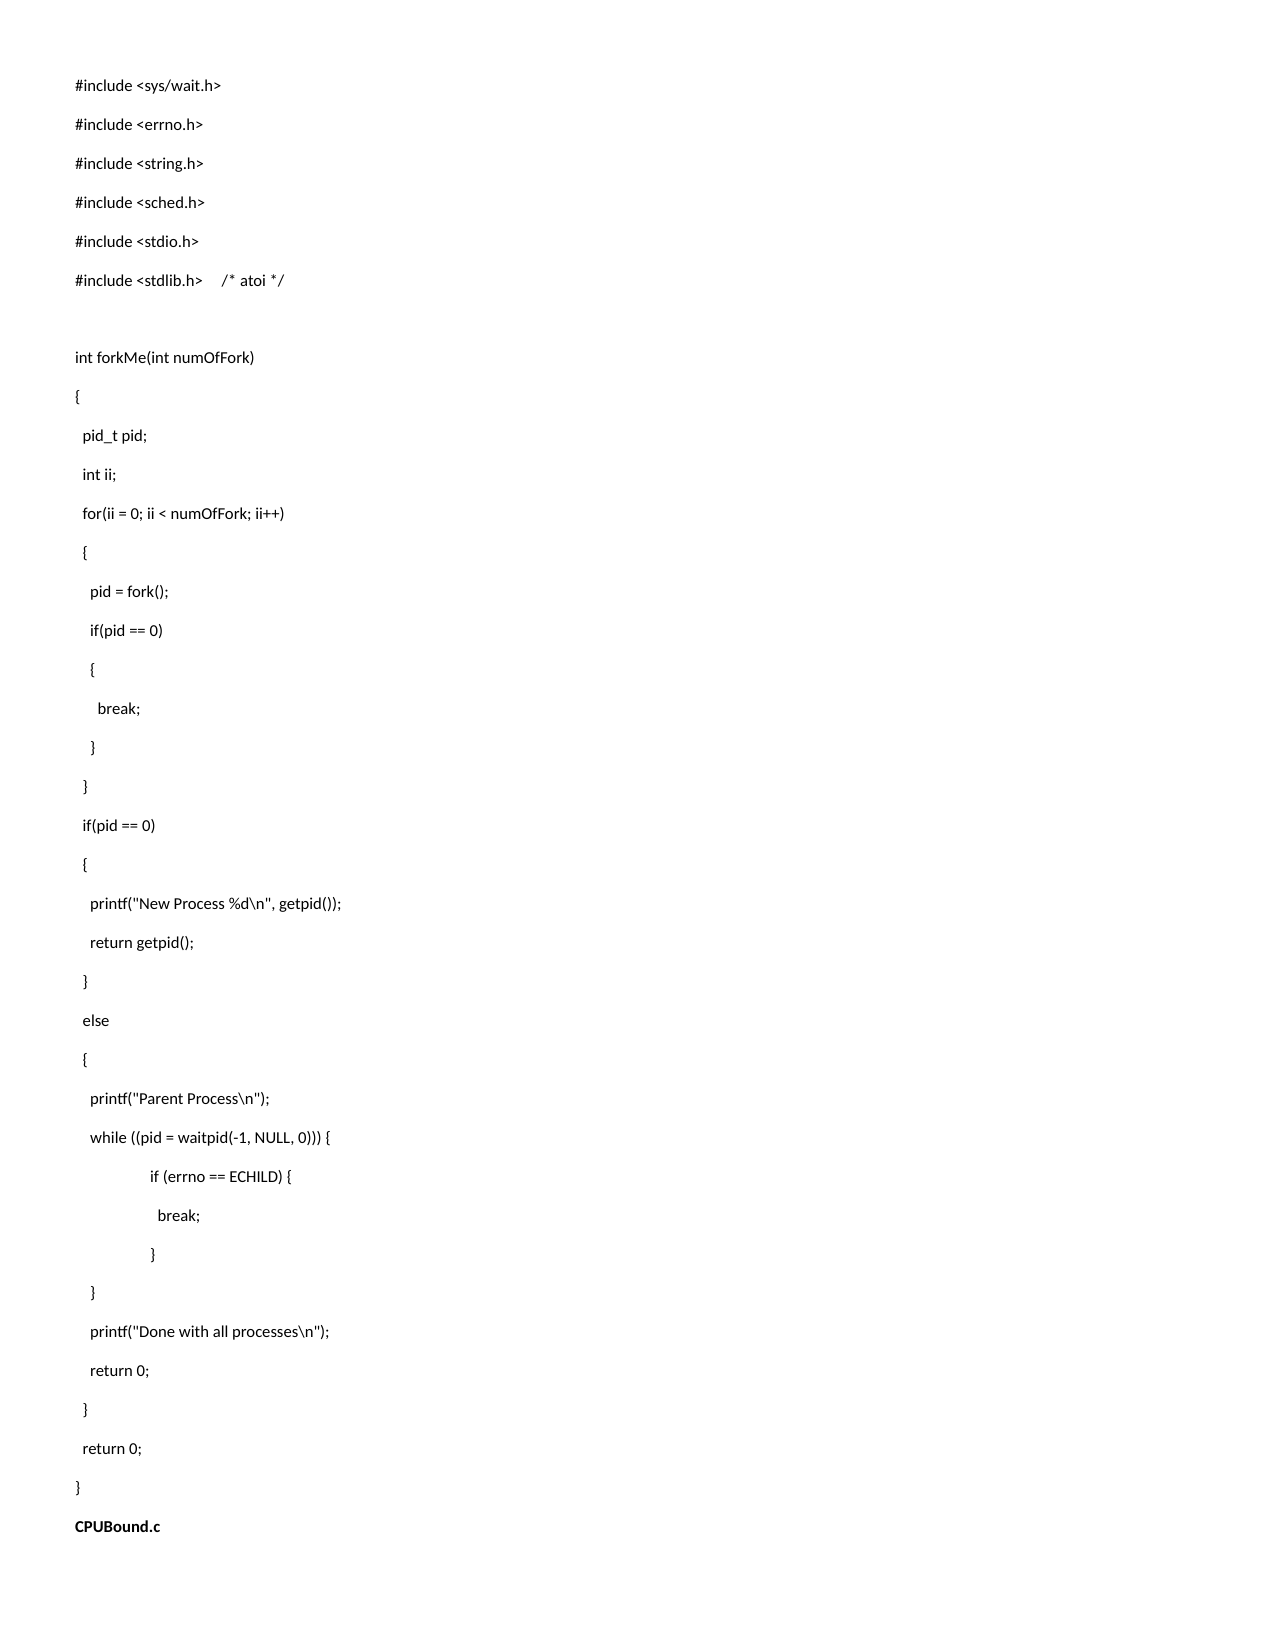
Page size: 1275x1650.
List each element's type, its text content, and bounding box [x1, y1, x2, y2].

text { [75, 387, 1200, 407]
text #include <errno.h> [75, 114, 1200, 134]
text break; [75, 698, 1200, 719]
text for(ii = 0; ii < numOfFork; ii++) [75, 503, 1200, 524]
text if(pid == 0) [75, 620, 1200, 641]
text { [75, 542, 1200, 563]
text } [75, 1283, 1200, 1303]
text break; [75, 1205, 1200, 1225]
text #include <sys/wait.h> [75, 75, 1200, 95]
text return 0; [75, 1438, 1200, 1459]
text pid = fork(); [75, 581, 1200, 602]
text #include <stdlib.h> /* atoi */ [75, 270, 1200, 290]
text { [75, 854, 1200, 874]
text printf("New Process %d\n", getpid()); [75, 893, 1200, 913]
text } [75, 776, 1200, 797]
text while ((pid = waitpid(-1, NULL, 0))) { [75, 1127, 1200, 1147]
text printf("Parent Process\n"); [75, 1088, 1200, 1108]
text { [75, 1049, 1200, 1069]
text pid_t pid; [75, 426, 1200, 446]
text #include <stdio.h> [75, 231, 1200, 251]
text } [75, 1399, 1200, 1420]
text } [75, 1244, 1200, 1264]
text if(pid == 0) [75, 815, 1200, 836]
text } [75, 1477, 1200, 1498]
text else [75, 1010, 1200, 1030]
text int ii; [75, 464, 1200, 485]
text #include <sched.h> [75, 192, 1200, 212]
text return getpid(); [75, 932, 1200, 952]
text } [75, 737, 1200, 758]
text CPUBound.c [75, 1516, 1200, 1537]
text { [75, 659, 1200, 680]
text int forkMe(int numOfFork) [75, 348, 1200, 368]
text } [75, 971, 1200, 991]
text #include <string.h> [75, 153, 1200, 173]
text if (errno == ECHILD) { [75, 1166, 1200, 1186]
text printf("Done with all processes\n"); [75, 1322, 1200, 1342]
text return 0; [75, 1361, 1200, 1381]
